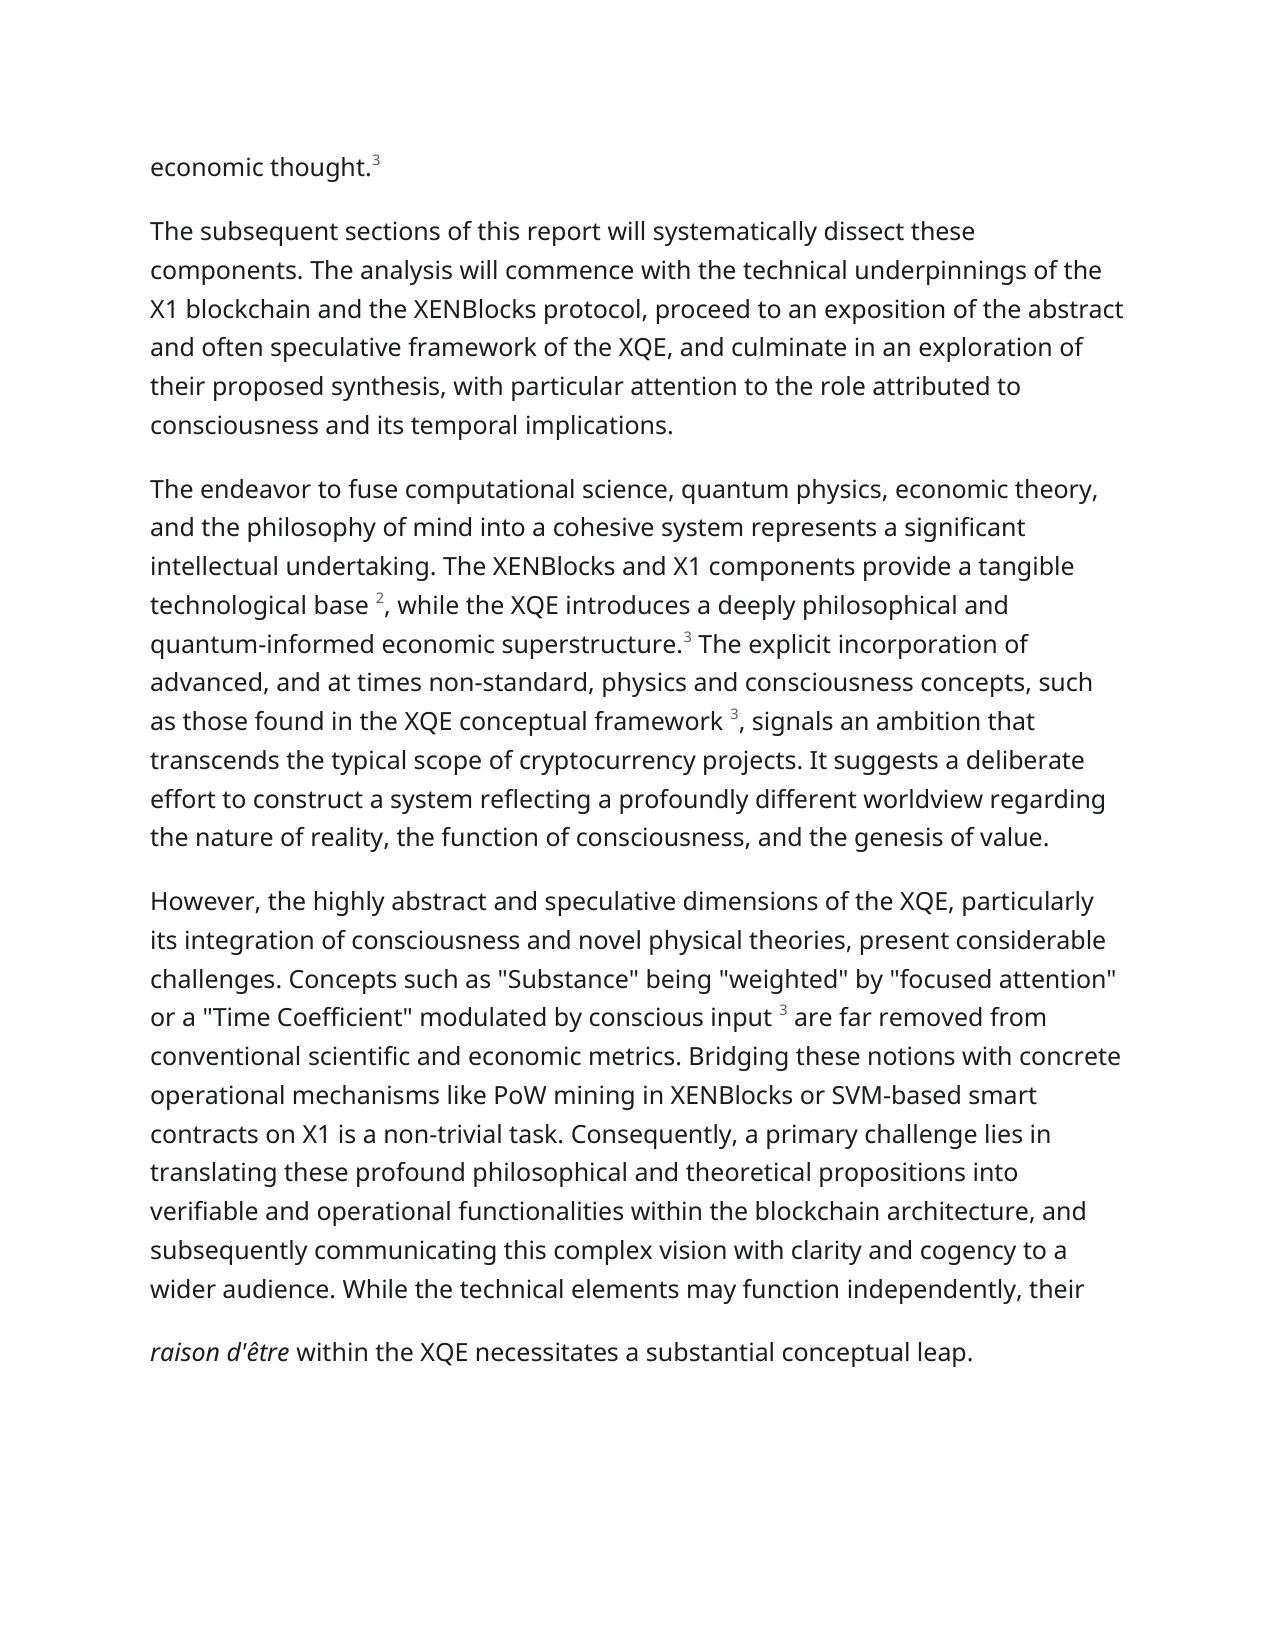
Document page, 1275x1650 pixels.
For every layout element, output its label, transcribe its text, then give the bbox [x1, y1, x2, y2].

text economic thought.3 [150, 150, 1125, 184]
text The subsequent sections of this report will systematically dissect these components. The analysis will commence with the technical underpinnings of the X1 blockchain and the XENBlocks protocol, proceed to an exposition of the abstract and often speculative framework of the XQE, and culminate in an exploration of their proposed synthesis, with particular attention to the role attributed to consciousness and its temporal implications. [150, 214, 1125, 442]
text However, the highly abstract and speculative dimensions of the XQE, particularly its integration of consciousness and novel physical theories, present considerable challenges. Concepts such as "Substance" being "weighted" by "focused attention" or a "Time Coefficient" modulated by conscious input 3 are far removed from conventional scientific and economic metrics. Bridging these notions with concrete operational mechanisms like PoW mining in XENBlocks or SVM-based smart contracts on X1 is a non-trivial task. Consequently, a primary challenge lies in translating these profound philosophical and theoretical propositions into verifiable and operational functionalities within the blockchain architecture, and subsequently communicating this complex vision with clarity and cogency to a wider audience. While the technical elements may function independently, their [150, 884, 1125, 1305]
text The endeavor to fuse computational science, quantum physics, economic theory, and the philosophy of mind into a cohesive system represents a significant intellectual undertaking. The XENBlocks and X1 components provide a tangible technological base 2, while the XQE introduces a deeply philosophical and quantum-informed economic superstructure.3 The explicit incorporation of advanced, and at times non-standard, physics and consciousness concepts, such as those found in the XQE conceptual framework 3, signals an ambition that transcends the typical scope of cryptocurrency projects. It suggests a deliberate effort to construct a system reflecting a profoundly different worldview regarding the nature of reality, the function of consciousness, and the genesis of value. [150, 471, 1125, 854]
text raison d'être within the XQE necessitates a substantial conceptual leap. [150, 1335, 1125, 1369]
